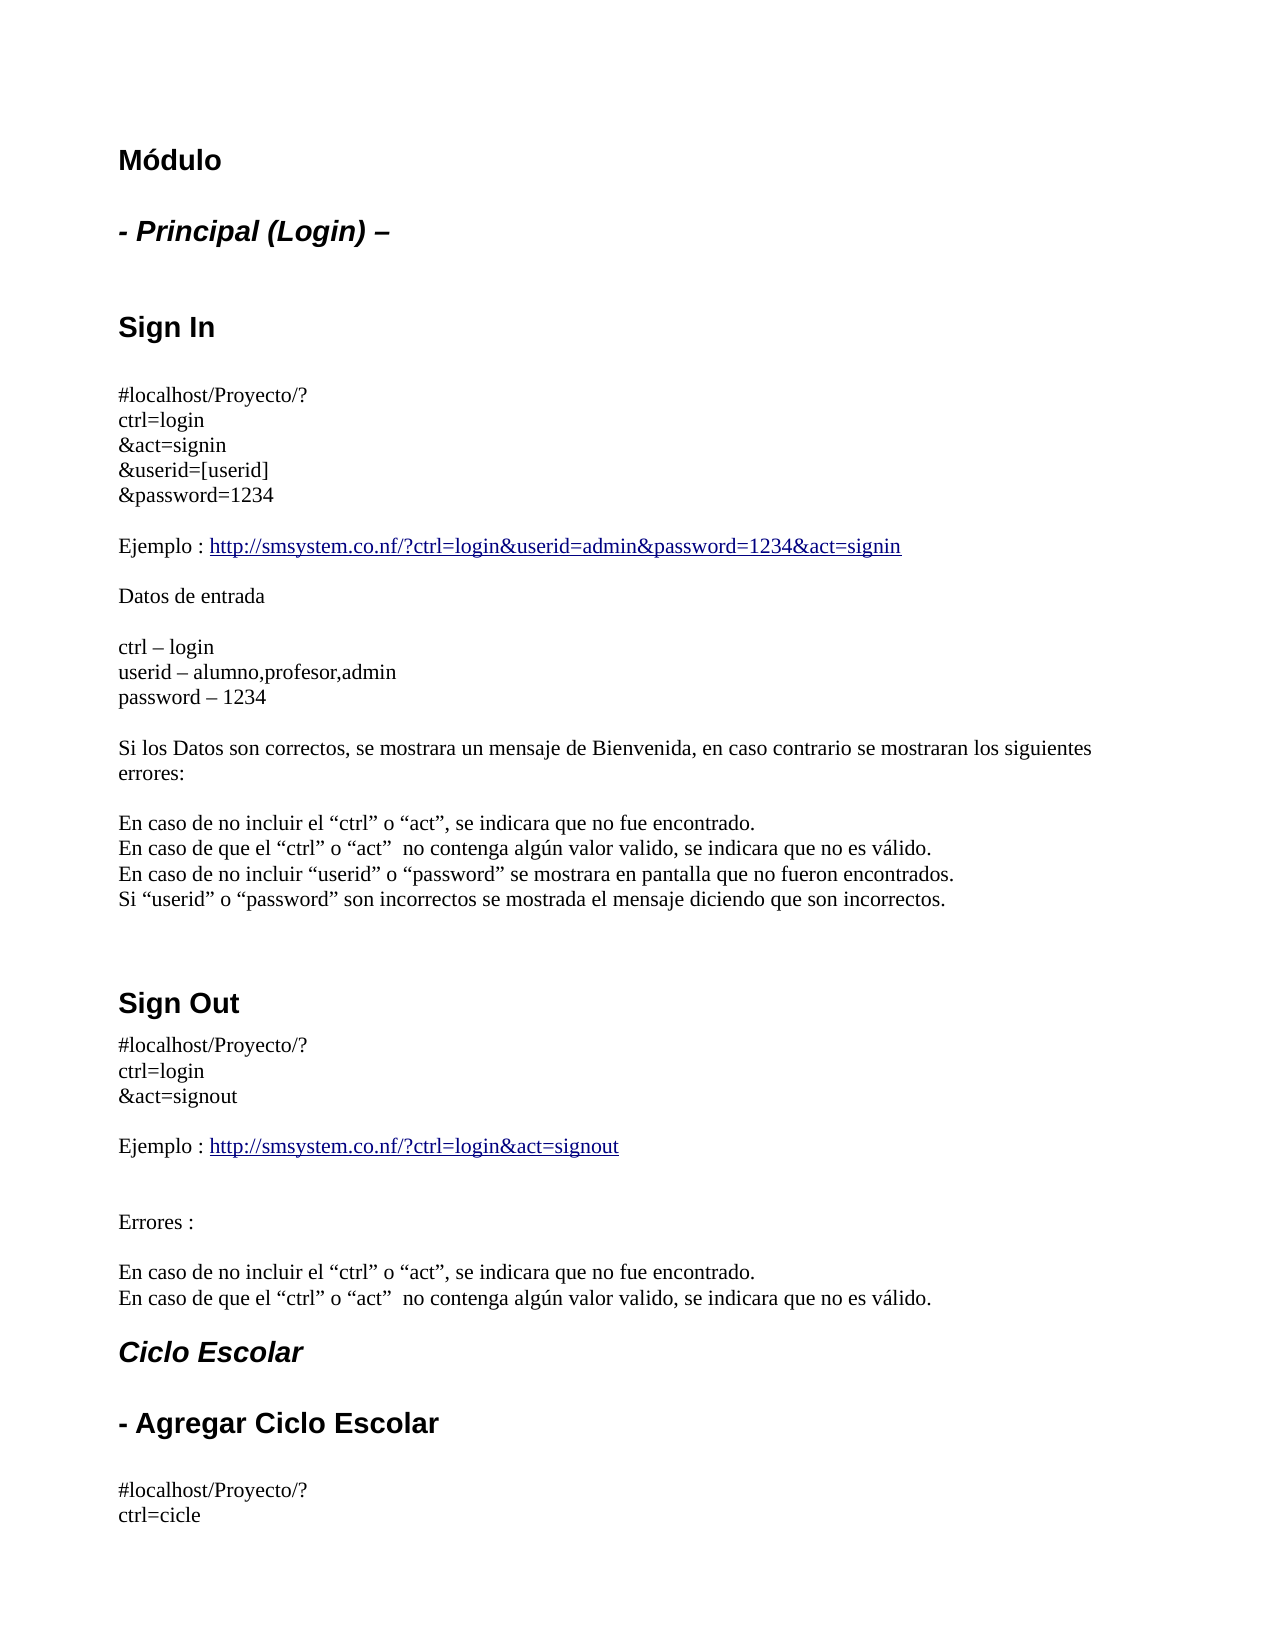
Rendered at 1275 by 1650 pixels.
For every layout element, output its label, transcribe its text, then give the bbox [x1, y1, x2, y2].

text En caso de no incluir el “ctrl” o “act”, se indicara que no fue encontrado. [118, 1259, 1157, 1284]
text &password=1234 [118, 482, 1157, 508]
text Errores : [118, 1209, 1157, 1234]
text Ejemplo : http://smsystem.co.nf/?ctrl=login&userid=admin&password=1234&act=signin [118, 533, 1157, 558]
text ctrl=login [118, 407, 1157, 432]
text En caso de que el “ctrl” o “act” no contenga algún valor valido, se indicara que no es válido. [118, 835, 1157, 861]
text ctrl=login [118, 1058, 1157, 1083]
text ctrl=cicle [118, 1502, 1157, 1527]
text &act=signin [118, 432, 1157, 457]
text Si los Datos son correctos, se mostrara un mensaje de Bienvenida, en caso contrario se mostraran los siguientes errores: [118, 734, 1157, 785]
subtitle Módulo [118, 143, 1157, 177]
text &act=signout [118, 1083, 1157, 1108]
text ctrl – login [118, 634, 1157, 659]
subtitle - Principal (Login) – [118, 214, 1157, 248]
text #localhost/Proyecto/? [118, 1477, 1157, 1502]
text &userid=[userid] [118, 457, 1157, 482]
subtitle Sign In [118, 310, 1157, 344]
text #localhost/Proyecto/? [118, 382, 1157, 407]
text #localhost/Proyecto/? [118, 1032, 1157, 1058]
text En caso de no incluir “userid” o “password” se mostrara en pantalla que no fueron encontrados. [118, 861, 1157, 886]
text En caso de que el “ctrl” o “act” no contenga algún valor valido, se indicara que no es válido. [118, 1284, 1157, 1310]
subtitle - Agregar Ciclo Escolar [118, 1406, 1157, 1439]
text Datos de entrada [118, 583, 1157, 608]
text Si “userid” o “password” son incorrectos se mostrada el mensaje diciendo que son incorrectos. [118, 886, 1157, 911]
text En caso de no incluir el “ctrl” o “act”, se indicara que no fue encontrado. [118, 810, 1157, 835]
text Ejemplo : http://smsystem.co.nf/?ctrl=login&act=signout [118, 1133, 1157, 1158]
subtitle Sign Out [118, 986, 1157, 1020]
text password – 1234 [118, 684, 1157, 709]
text userid – alumno,profesor,admin [118, 659, 1157, 684]
subtitle Ciclo Escolar [118, 1335, 1157, 1368]
